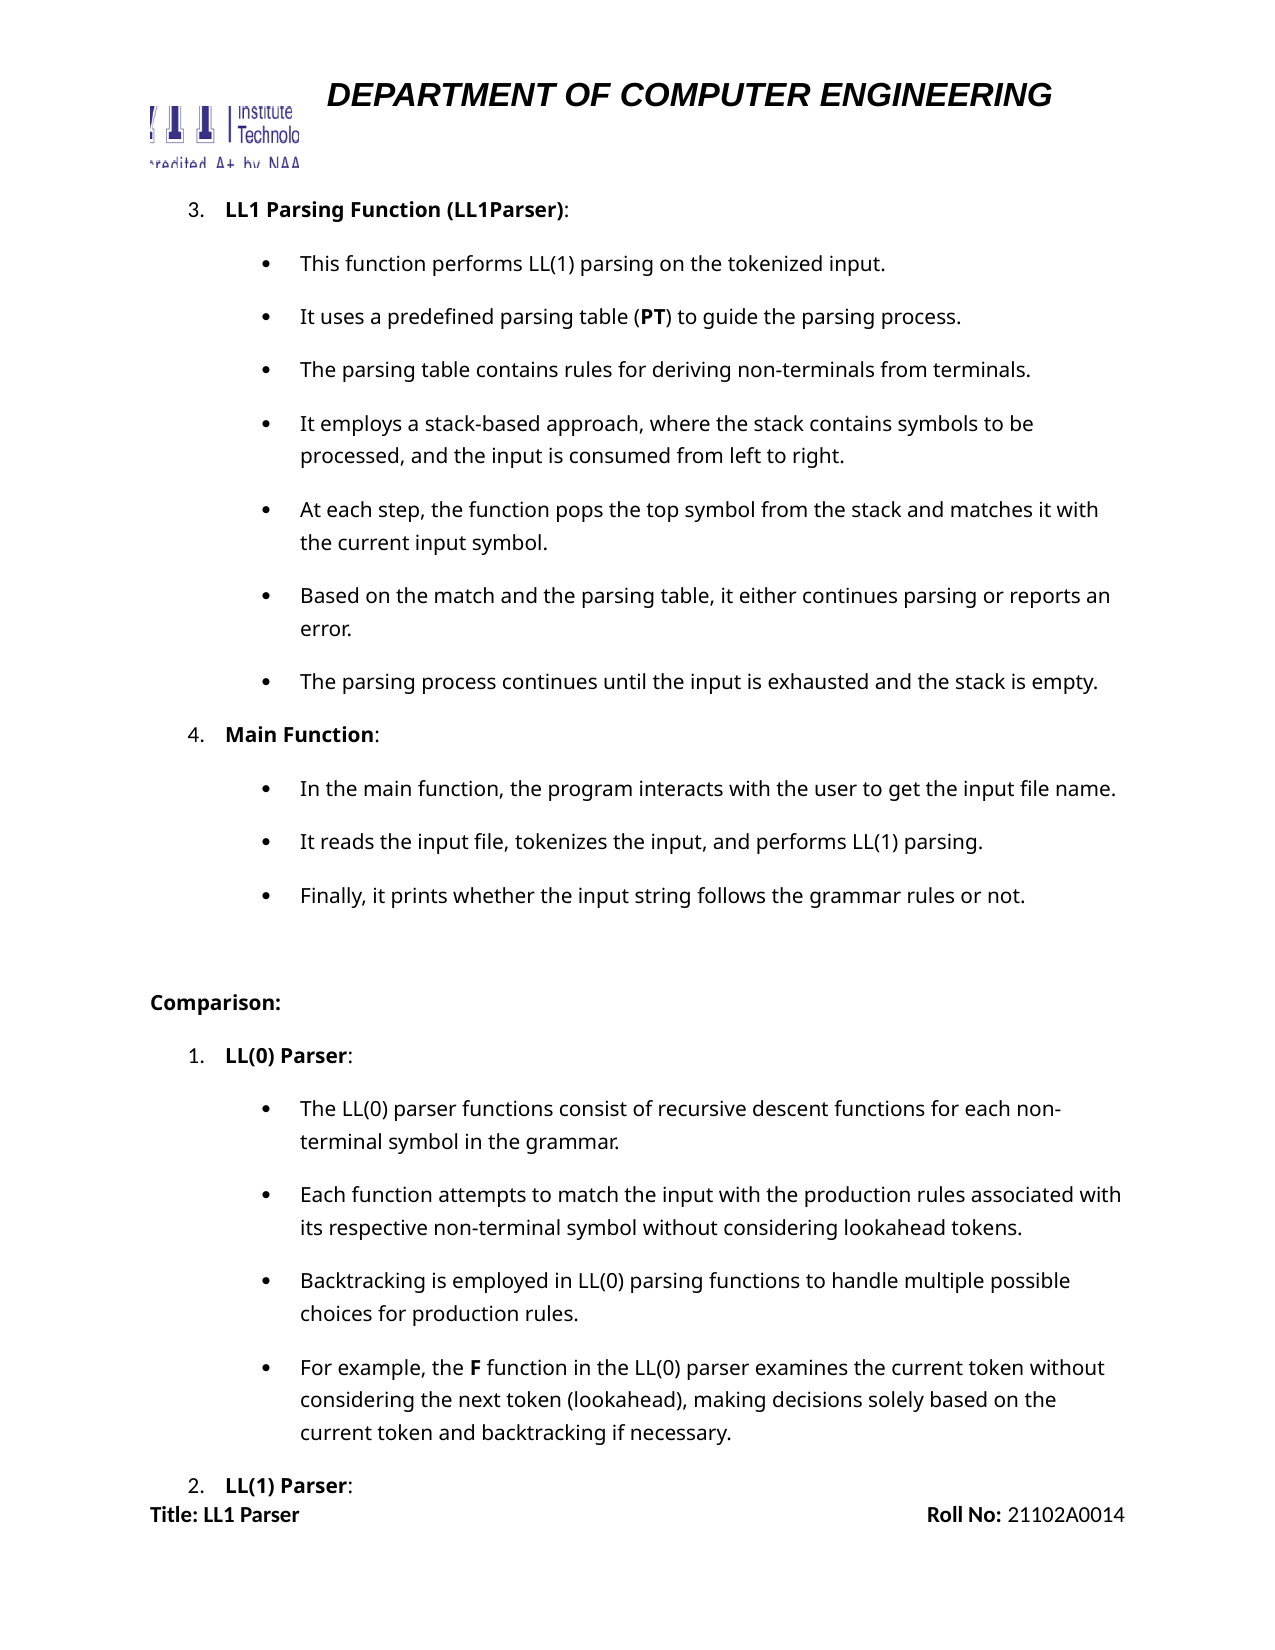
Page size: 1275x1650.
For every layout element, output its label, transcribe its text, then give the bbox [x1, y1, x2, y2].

list LL1 Parsing Function (LL1Parser): [187, 195, 1125, 224]
list It employs a stack-based approach, where the stack contains symbols to be processed, and the input is consumed from left to right. [262, 409, 1125, 470]
list It uses a predefined parsing table (PT) to guide the parsing process. [262, 302, 1125, 331]
list Main Function: [187, 721, 1125, 749]
list For example, the F function in the LL(0) parser examines the current token without considering the next token (lookahead), making decisions solely based on the current token and backtracking if necessary. [262, 1353, 1125, 1446]
list LL(0) Parser: [187, 1041, 1125, 1069]
list It reads the input file, tokenizes the input, and performs LL(1) parsing. [262, 827, 1125, 856]
list Each function attempts to match the input with the production rules associated with its respective non-terminal symbol without considering lookahead tokens. [262, 1181, 1125, 1242]
list The parsing process continues until the input is exhausted and the stack is empty. [262, 667, 1125, 696]
list Based on the match and the parsing table, it either continues parsing or reports an error. [262, 581, 1125, 642]
text Comparison: [150, 988, 1125, 1016]
list The parsing table contains rules for deriving non-terminals from terminals. [262, 356, 1125, 384]
list The LL(0) parser functions consist of recursive descent functions for each non-terminal symbol in the grammar. [262, 1094, 1125, 1156]
list LL(1) Parser: [187, 1471, 1125, 1500]
list This function performs LL(1) parsing on the tokenized input. [262, 249, 1125, 277]
list Backtracking is employed in LL(0) parsing functions to handle multiple possible choices for production rules. [262, 1267, 1125, 1328]
list In the main function, the program interacts with the user to get the input file name. [262, 774, 1125, 802]
list At each step, the function pops the top symbol from the stack and matches it with the current input symbol. [262, 495, 1125, 556]
list Finally, it prints whether the input string follows the grammar rules or not. [262, 881, 1125, 909]
